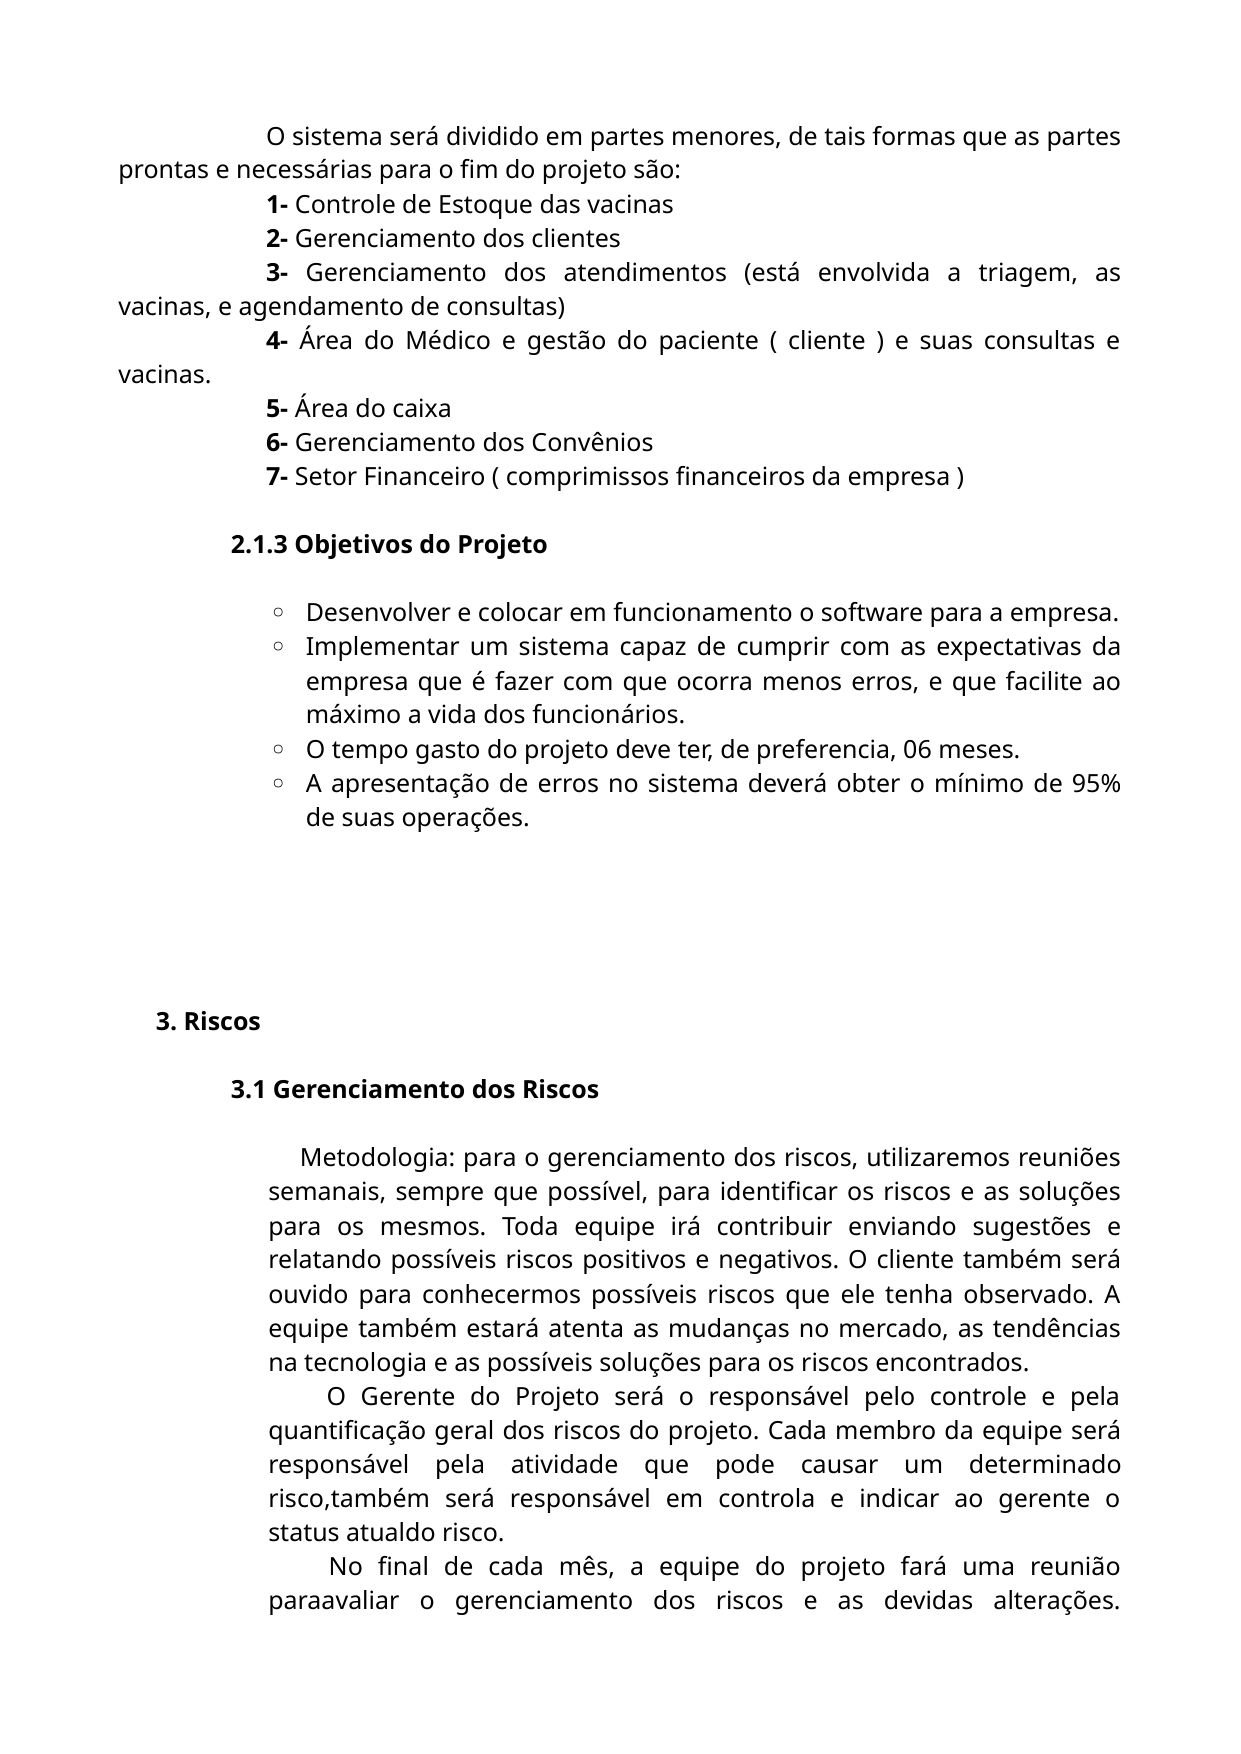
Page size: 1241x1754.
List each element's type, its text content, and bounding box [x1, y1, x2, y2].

text 3- Gerenciamento dos atendimentos (está envolvida a triagem, as vacinas, e agendamento de consultas) [118, 254, 1122, 322]
list Desenvolver e colocar em funcionamento o software para a empresa. [268, 595, 1122, 629]
list No final de cada mês, a equipe do projeto fará uma reunião paraavaliar o gerenciamento dos riscos e as devidas alterações. [231, 1549, 1122, 1617]
text 4- Área do Médico e gestão do paciente ( cliente ) e suas consultas e vacinas. [118, 322, 1122, 391]
text 7- Setor Financeiro ( comprimissos financeiros da empresa ) [118, 459, 1122, 493]
text O sistema será dividido em partes menores, de tais formas que as partes prontas e necessárias para o fim do projeto são: [118, 118, 1122, 186]
list 3.1 Gerenciamento dos Riscos [193, 1072, 1122, 1106]
list O Gerente do Projeto será o responsável pelo controle e pela quantificação geral dos riscos do projeto. Cada membro da equipe será responsável pela atividade que pode causar um determinado risco,também será responsável em controla e indicar ao gerente o status atualdo risco. [231, 1378, 1122, 1549]
text 5- Área do caixa [118, 391, 1122, 425]
list Implementar um sistema capaz de cumprir com as expectativas da empresa que é fazer com que ocorra menos erros, e que facilite ao máximo a vida dos funcionários. [268, 629, 1122, 731]
text 1- Controle de Estoque das vacinas [118, 186, 1122, 220]
text 2- Gerenciamento dos clientes [118, 220, 1122, 254]
list O tempo gasto do projeto deve ter, de preferencia, 06 meses. [268, 731, 1122, 765]
list 3. Riscos [118, 1004, 1122, 1038]
list Metodologia: para o gerenciamento dos riscos, utilizaremos reuniões semanais, sempre que possível, para identificar os riscos e as soluções para os mesmos. Toda equipe irá contribuir enviando sugestões e relatando possíveis riscos positivos e negativos. O cliente também será ouvido para conhecermos possíveis riscos que ele tenha observado. A equipe também estará atenta as mudanças no mercado, as tendências na tecnologia e as possíveis soluções para os riscos encontrados. [231, 1140, 1122, 1378]
list A apresentação de erros no sistema deverá obter o mínimo de 95% de suas operações. [268, 765, 1122, 833]
text 6- Gerenciamento dos Convênios [118, 425, 1122, 459]
list 2.1.3 Objetivos do Projeto [193, 527, 1122, 561]
